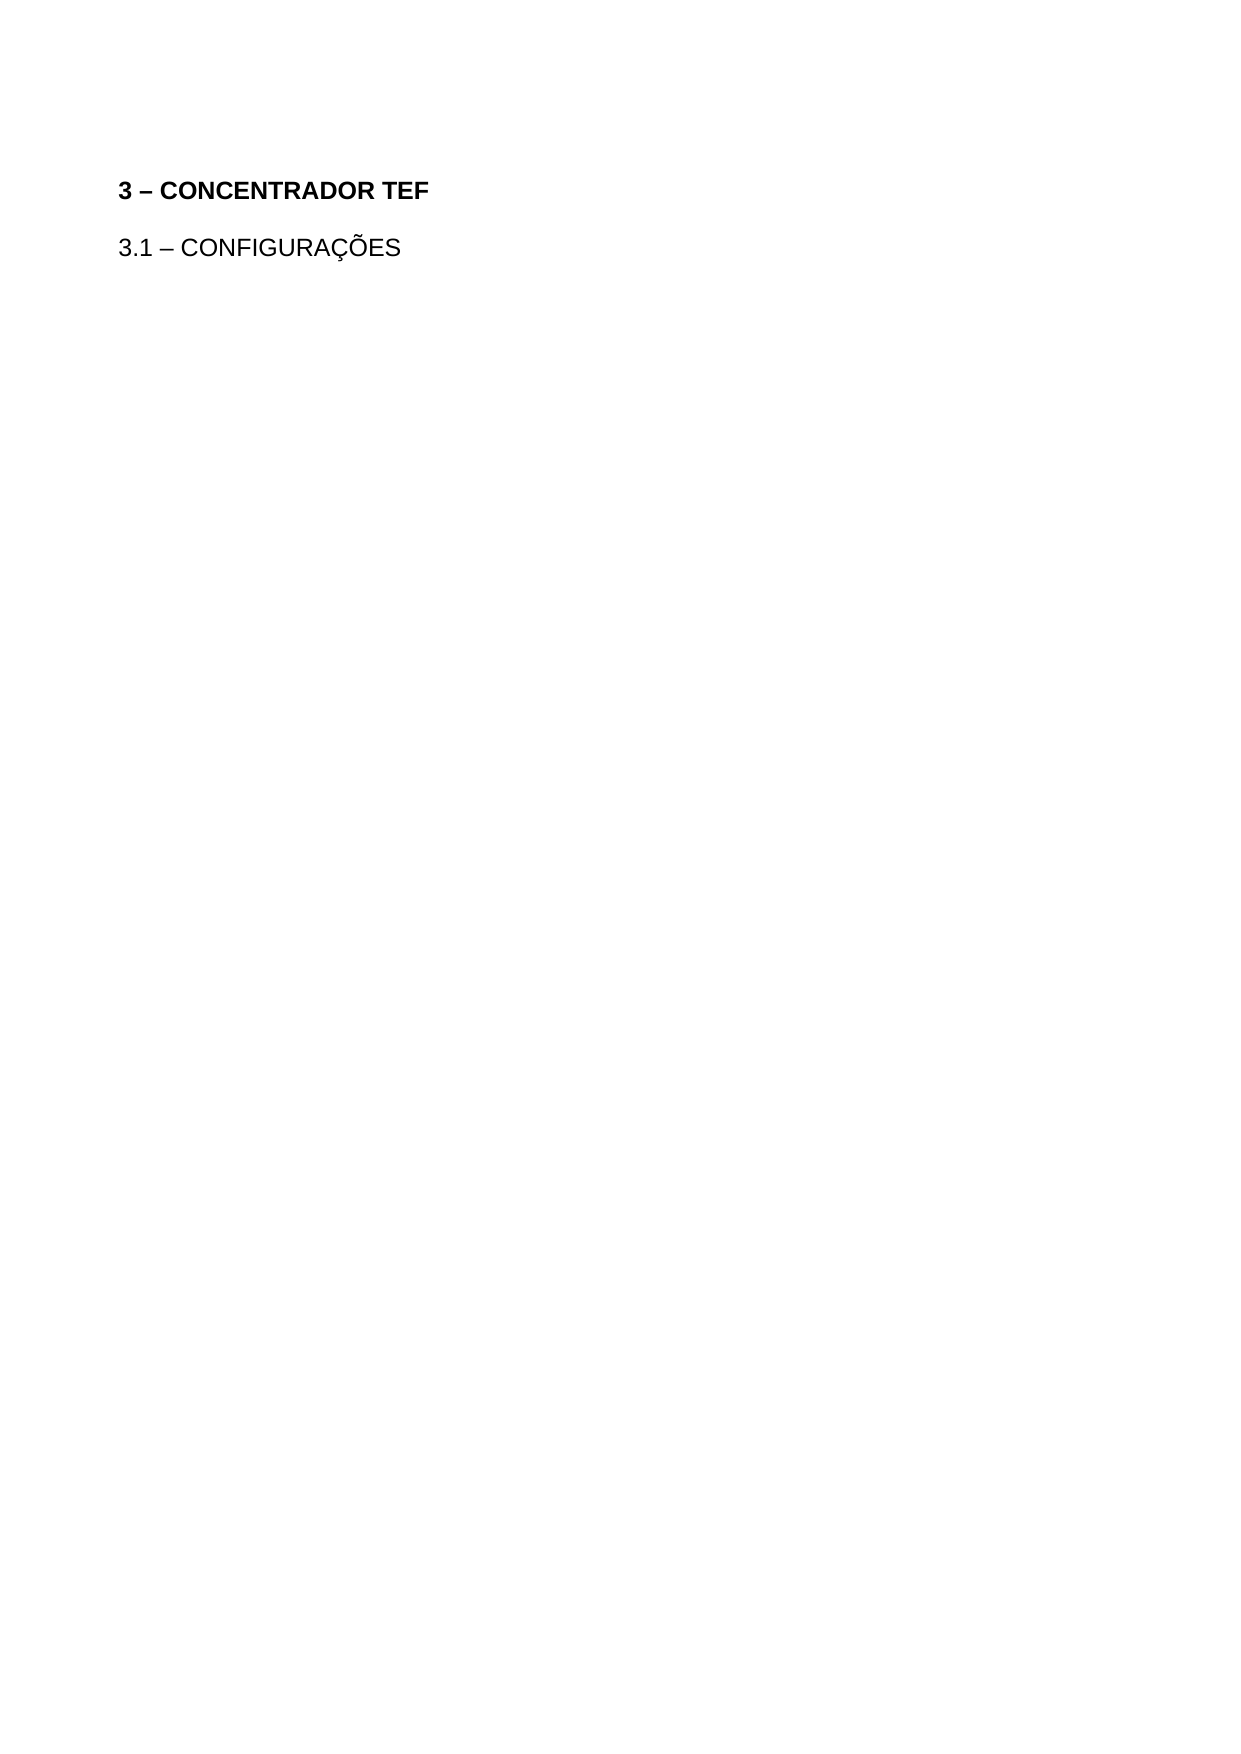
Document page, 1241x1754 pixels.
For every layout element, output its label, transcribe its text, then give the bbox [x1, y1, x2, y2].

text 3.1 – CONFIGURAÇÕES [118, 233, 1122, 262]
text 3 – CONCENTRADOR TEF [118, 176, 1122, 204]
